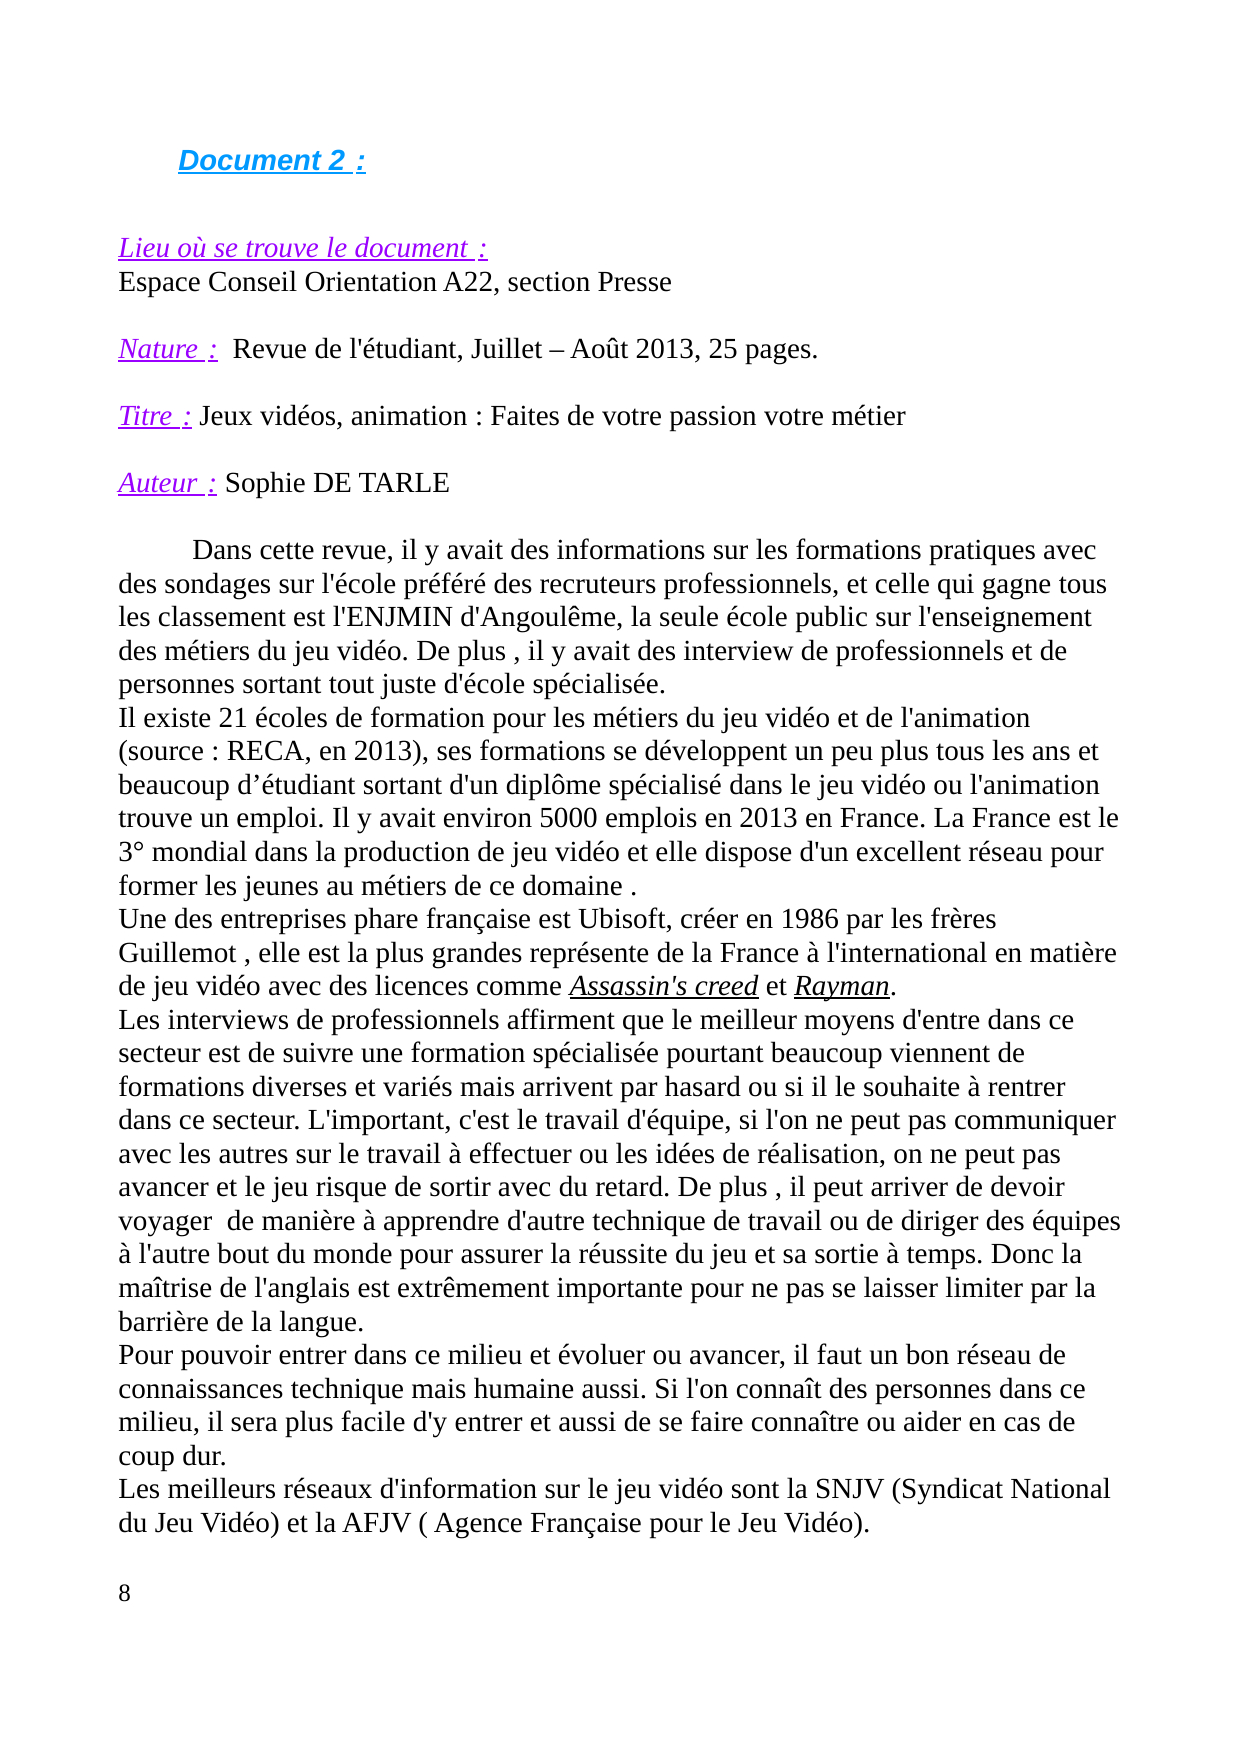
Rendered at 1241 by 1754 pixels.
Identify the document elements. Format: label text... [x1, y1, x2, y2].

subtitle Document 2 : [118, 143, 1122, 177]
text Titre : Jeux vidéos, animation : Faites de votre passion votre métier [118, 398, 1122, 432]
text Espace Conseil Orientation A22, section Presse [118, 264, 1122, 297]
text Les meilleurs réseaux d'information sur le jeu vidéo sont la SNJV (Syndicat National du Jeu Vidéo) et la AFJV ( Agence Française pour le Jeu Vidéo). [118, 1471, 1122, 1538]
text Nature : Revue de l'étudiant, Juillet – Août 2013, 25 pages. [118, 331, 1122, 364]
text Les interviews de professionnels affirment que le meilleur moyens d'entre dans ce secteur est de suivre une formation spécialisée pourtant beaucoup viennent de formations diverses et variés mais arrivent par hasard ou si il le souhaite à rentrer dans ce secteur. L'important, c'est le travail d'équipe, si l'on ne peut pas communiquer avec les autres sur le travail à effectuer ou les idées de réalisation, on ne peut pas avancer et le jeu risque de sortir avec du retard. De plus , il peut arriver de devoir voyager de manière à apprendre d'autre technique de travail ou de diriger des équipes à l'autre bout du monde pour assurer la réussite du jeu et sa sortie à temps. Donc la maîtrise de l'anglais est extrêmement importante pour ne pas se laisser limiter par la barrière de la langue. [118, 1002, 1122, 1337]
text Auteur : Sophie DE TARLE [118, 465, 1122, 499]
text Il existe 21 écoles de formation pour les métiers du jeu vidéo et de l'animation (source : RECA, en 2013), ses formations se développent un peu plus tous les ans et beaucoup d’étudiant sortant d'un diplôme spécialisé dans le jeu vidéo ou l'animation trouve un emploi. Il y avait environ 5000 emplois en 2013 en France. La France est le 3° mondial dans la production de jeu vidéo et elle dispose d'un excellent réseau pour former les jeunes au métiers de ce domaine . [118, 700, 1122, 901]
text Pour pouvoir entrer dans ce milieu et évoluer ou avancer, il faut un bon réseau de connaissances technique mais humaine aussi. Si l'on connaît des personnes dans ce milieu, il sera plus facile d'y entrer et aussi de se faire connaître ou aider en cas de coup dur. [118, 1337, 1122, 1471]
text Dans cette revue, il y avait des informations sur les formations pratiques avec des sondages sur l'école préféré des recruteurs professionnels, et celle qui gagne tous les classement est l'ENJMIN d'Angoulême, la seule école public sur l'enseignement des métiers du jeu vidéo. De plus , il y avait des interview de professionnels et de personnes sortant tout juste d'école spécialisée. [118, 532, 1122, 700]
text Une des entreprises phare française est Ubisoft, créer en 1986 par les frères Guillemot , elle est la plus grandes représente de la France à l'international en matière de jeu vidéo avec des licences comme Assassin's creed et Rayman. [118, 901, 1122, 1002]
text Lieu où se trouve le document : [118, 230, 1122, 264]
